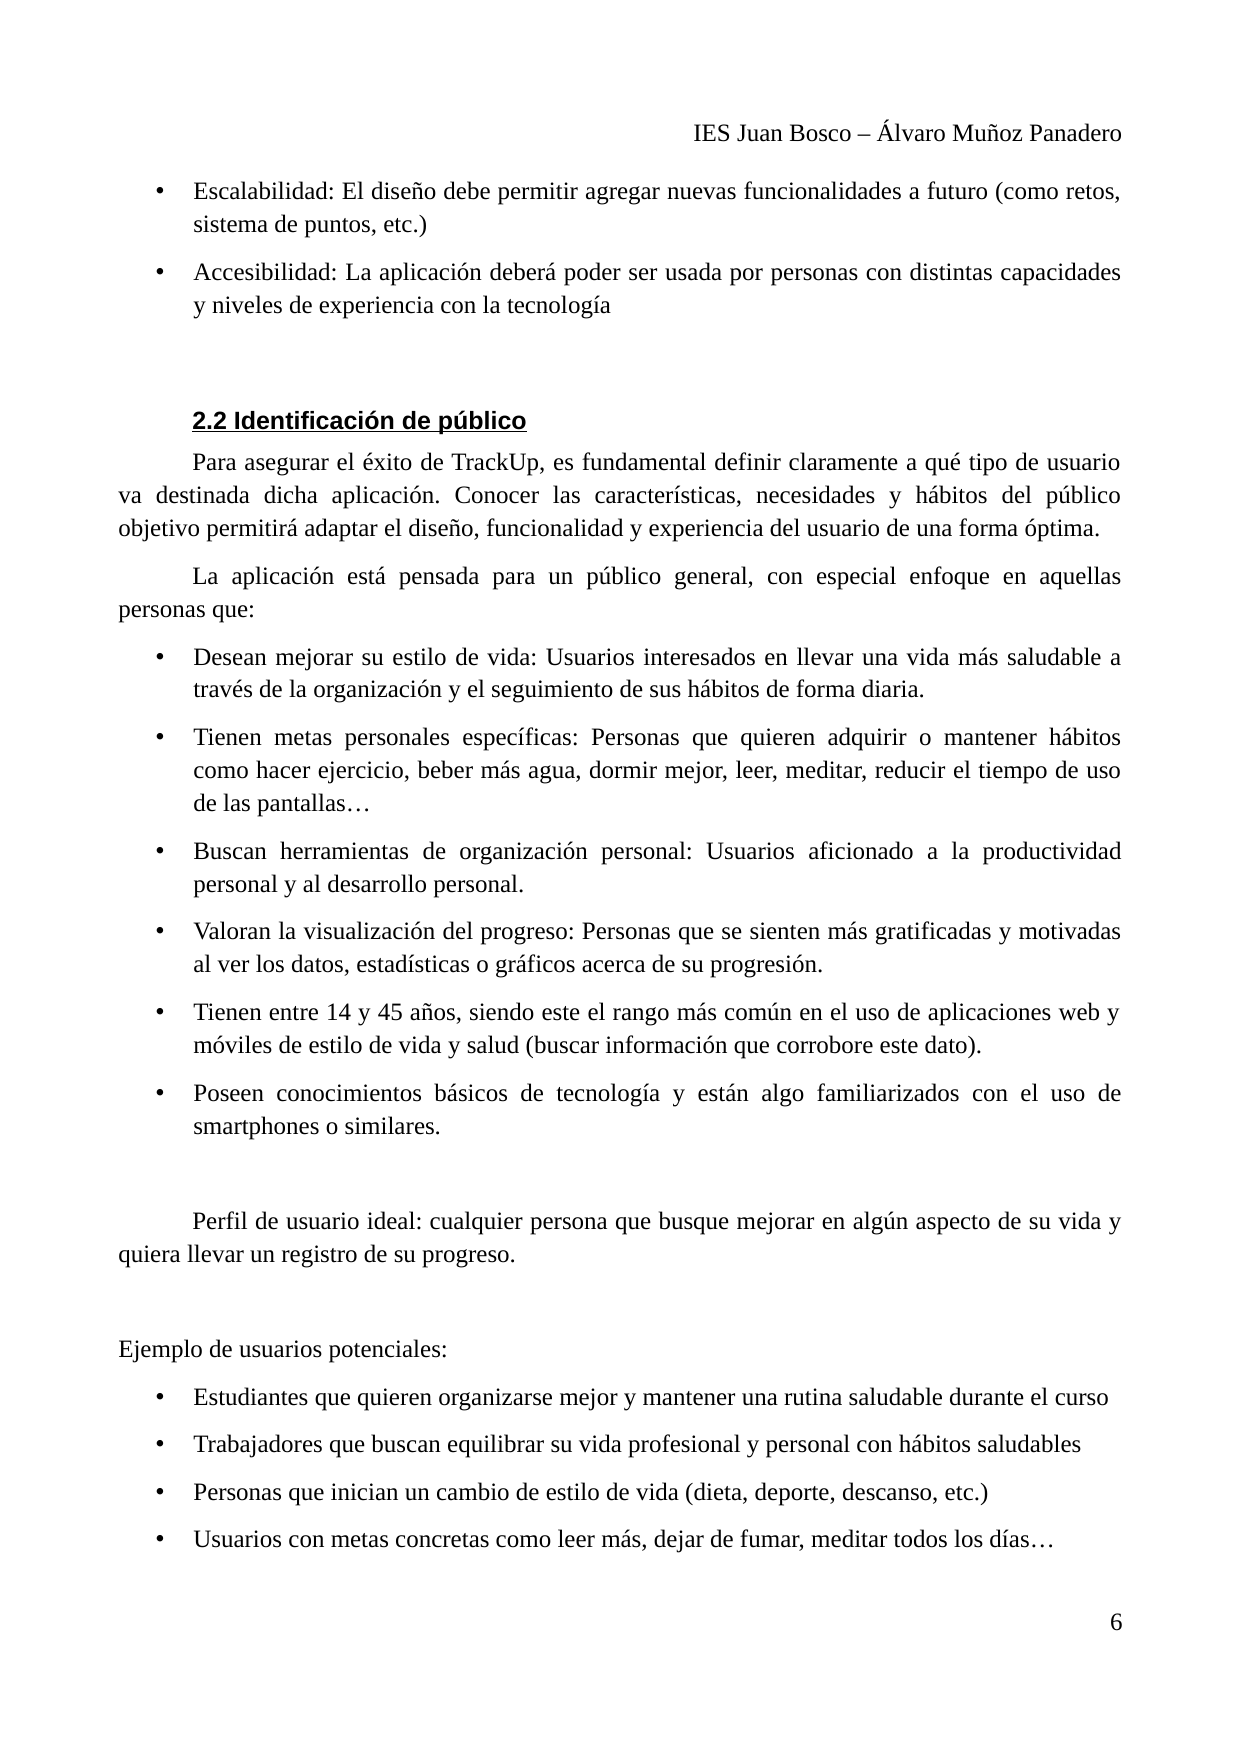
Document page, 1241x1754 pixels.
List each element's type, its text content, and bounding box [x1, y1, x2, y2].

text Ejemplo de usuarios potenciales: [118, 1334, 1122, 1363]
list Buscan herramientas de organización personal: Usuarios aficionado a la productividad personal y al desarrollo personal. [156, 836, 1122, 898]
list Personas que inician un cambio de estilo de vida (dieta, deporte, descanso, etc.) [156, 1477, 1122, 1506]
list Trabajadores que buscan equilibrar su vida profesional y personal con hábitos saludables [156, 1429, 1122, 1458]
list Escalabilidad: El diseño debe permitir agregar nuevas funcionalidades a futuro (como retos, sistema de puntos, etc.) [156, 176, 1122, 238]
list Desean mejorar su estilo de vida: Usuarios interesados en llevar una vida más saludable a través de la organización y el seguimiento de sus hábitos de forma diaria. [156, 642, 1122, 703]
text Para asegurar el éxito de TrackUp, es fundamental definir claramente a qué tipo de usuario va destinada dicha aplicación. Conocer las características, necesidades y hábitos del público objetivo permitirá adaptar el diseño, funcionalidad y experiencia del usuario de una forma óptima. [118, 447, 1122, 542]
list Poseen conocimientos básicos de tecnología y están algo familiarizados con el uso de smartphones o similares. [156, 1078, 1122, 1139]
list Tienen metas personales específicas: Personas que quieren adquirir o mantener hábitos como hacer ejercicio, beber más agua, dormir mejor, leer, meditar, reducir el tiempo de uso de las pantallas… [156, 722, 1122, 817]
text La aplicación está pensada para un público general, con especial enfoque en aquellas personas que: [118, 561, 1122, 623]
text Perfil de usuario ideal: cualquier persona que busque mejorar en algún aspecto de su vida y quiera llevar un registro de su progreso. [118, 1206, 1122, 1268]
subtitle 2.2 Identificación de público [118, 406, 1122, 435]
list Valoran la visualización del progreso: Personas que se sienten más gratificadas y motivadas al ver los datos, estadísticas o gráficos acerca de su progresión. [156, 916, 1122, 978]
list Estudiantes que quieren organizarse mejor y mantener una rutina saludable durante el curso [156, 1382, 1122, 1411]
list Tienen entre 14 y 45 años, siendo este el rango más común en el uso de aplicaciones web y móviles de estilo de vida y salud (buscar información que corrobore este dato). [156, 997, 1122, 1059]
list Accesibilidad: La aplicación deberá poder ser usada por personas con distintas capacidades y niveles de experiencia con la tecnología [156, 257, 1122, 319]
list Usuarios con metas concretas como leer más, dejar de fumar, meditar todos los días… [156, 1524, 1122, 1553]
